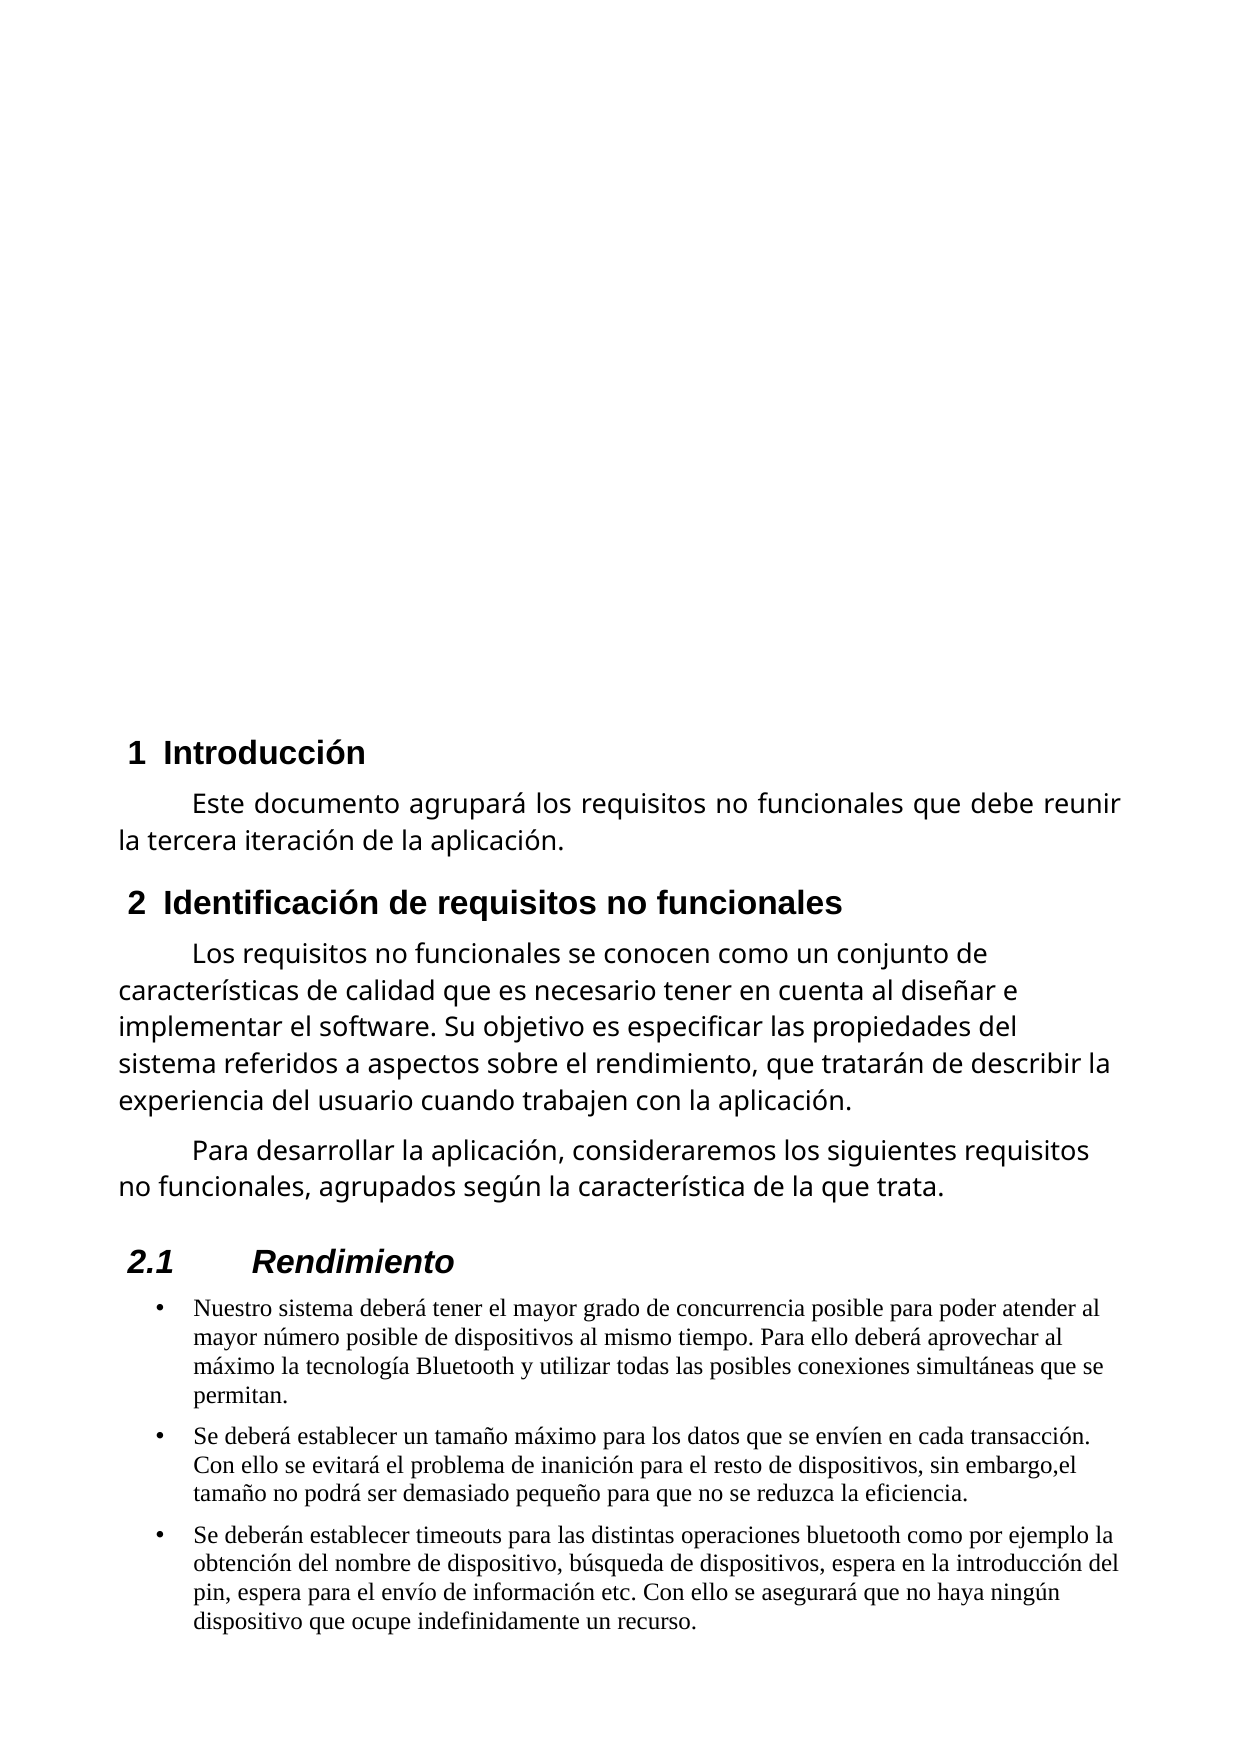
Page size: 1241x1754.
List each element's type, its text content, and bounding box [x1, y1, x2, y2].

list Se deberá establecer un tamaño máximo para los datos que se envíen en cada transacción. Con ello se evitará el problema de inanición para el resto de dispositivos, sin embargo,el tamaño no podrá ser demasiado pequeño para que no se reduzca la eficiencia. [156, 1421, 1122, 1507]
text Este documento agrupará los requisitos no funcionales que debe reunir la tercera iteración de la aplicación. [118, 784, 1122, 858]
subtitle Rendimiento [118, 1242, 1122, 1281]
list Nuestro sistema deberá tener el mayor grado de concurrencia posible para poder atender al mayor número posible de dispositivos al mismo tiempo. Para ello deberá aprovechar al máximo la tecnología Bluetooth y utilizar todas las posibles conexiones simultáneas que se permitan. [156, 1293, 1122, 1408]
subtitle Identificación de requisitos no funcionales [118, 883, 1122, 922]
text Para desarrollar la aplicación, consideraremos los siguientes requisitos no funcionales, agrupados según la característica de la que trata. [118, 1131, 1122, 1205]
text Los requisitos no funcionales se conocen como un conjunto de características de calidad que es necesario tener en cuenta al diseñar e implementar el software. Su objetivo es especificar las propiedades del sistema referidos a aspectos sobre el rendimiento, que tratarán de describir la experiencia del usuario cuando trabajen con la aplicación. [118, 934, 1122, 1118]
subtitle Introducción [118, 733, 1122, 772]
list Se deberán establecer timeouts para las distintas operaciones bluetooth como por ejemplo la obtención del nombre de dispositivo, búsqueda de dispositivos, espera en la introducción del pin, espera para el envío de información etc. Con ello se asegurará que no haya ningún dispositivo que ocupe indefinidamente un recurso. [156, 1520, 1122, 1635]
